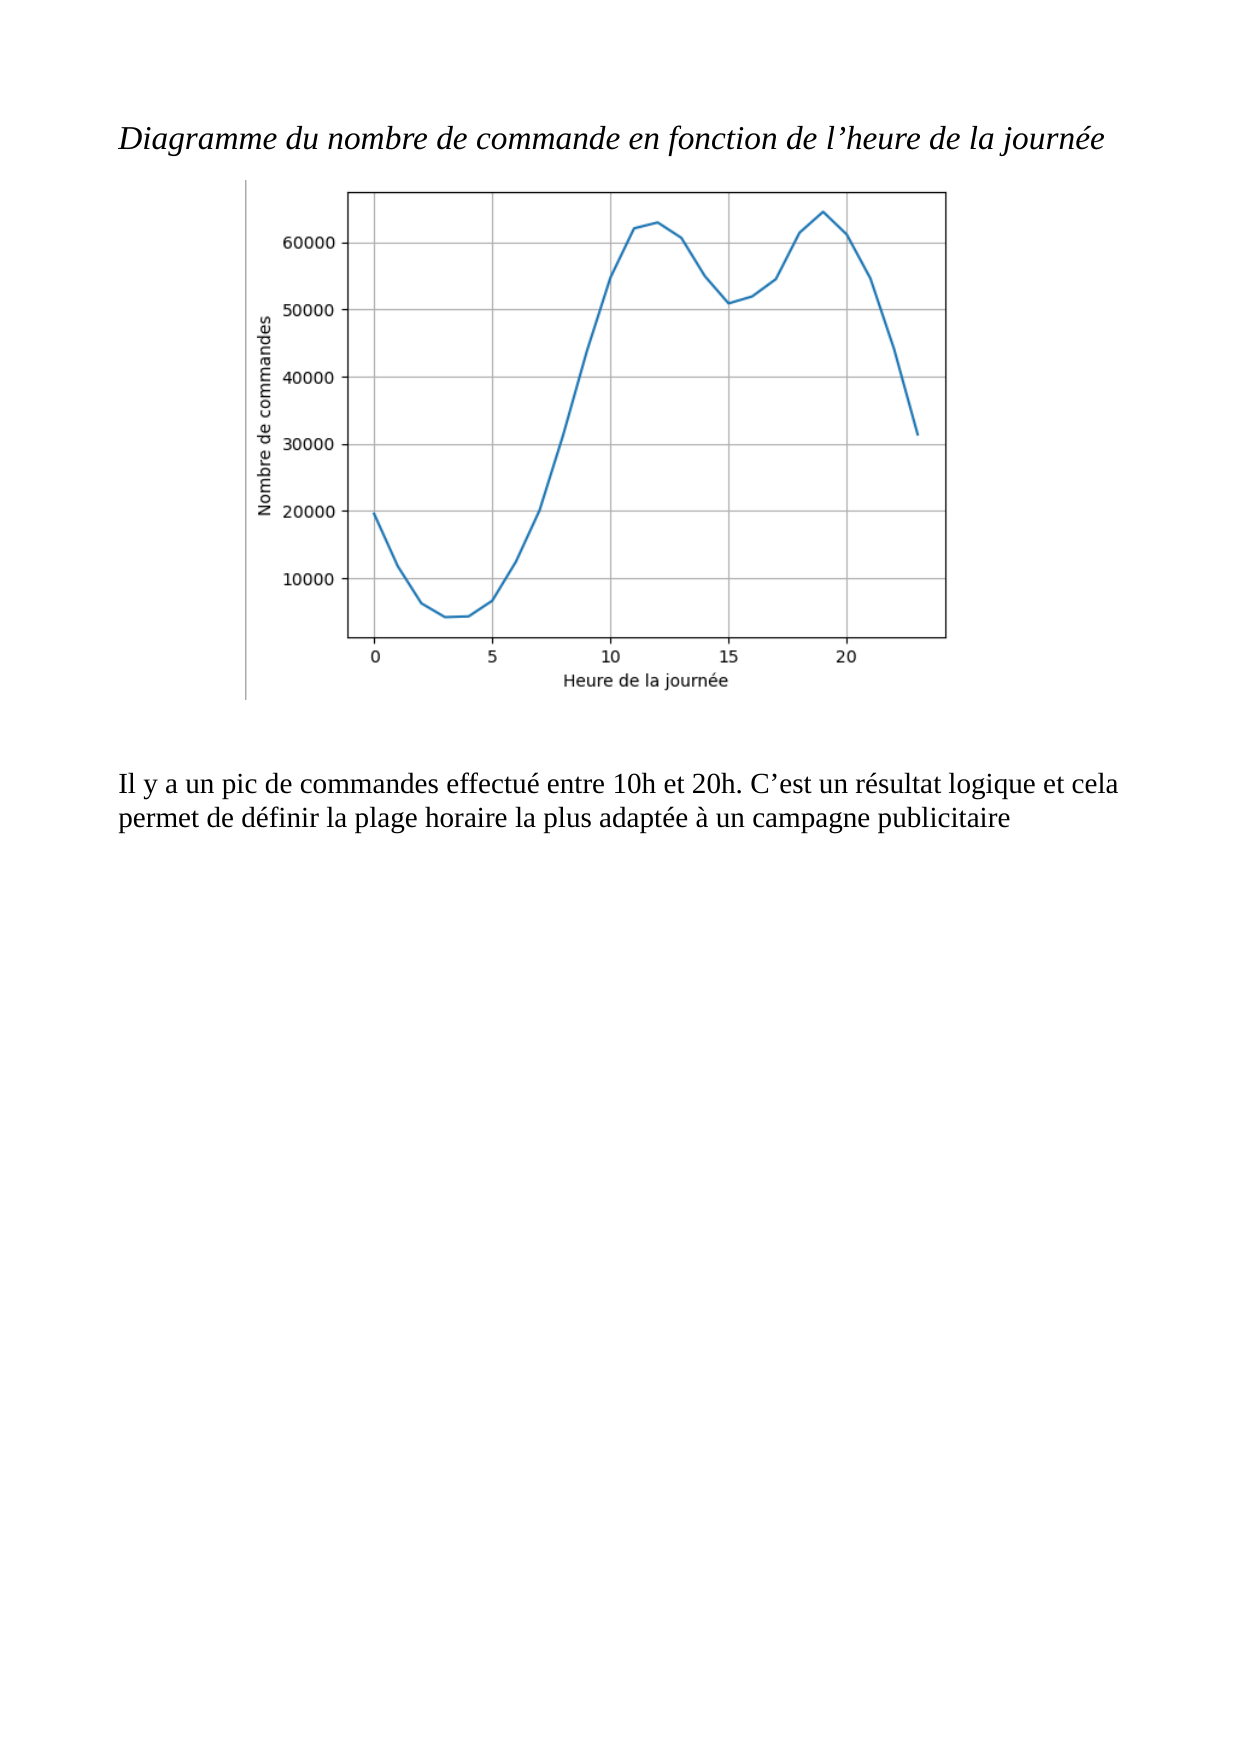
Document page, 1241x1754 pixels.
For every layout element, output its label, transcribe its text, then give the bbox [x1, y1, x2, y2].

text Il y a un pic de commandes effectué entre 10h et 20h. C’est un résultat logique et cela permet de définir la plage horaire la plus adaptée à un campagne publicitaire [118, 766, 1122, 833]
text Diagramme du nombre de commande en fonction de l’heure de la journée [118, 118, 1122, 156]
picture [245, 180, 955, 700]
